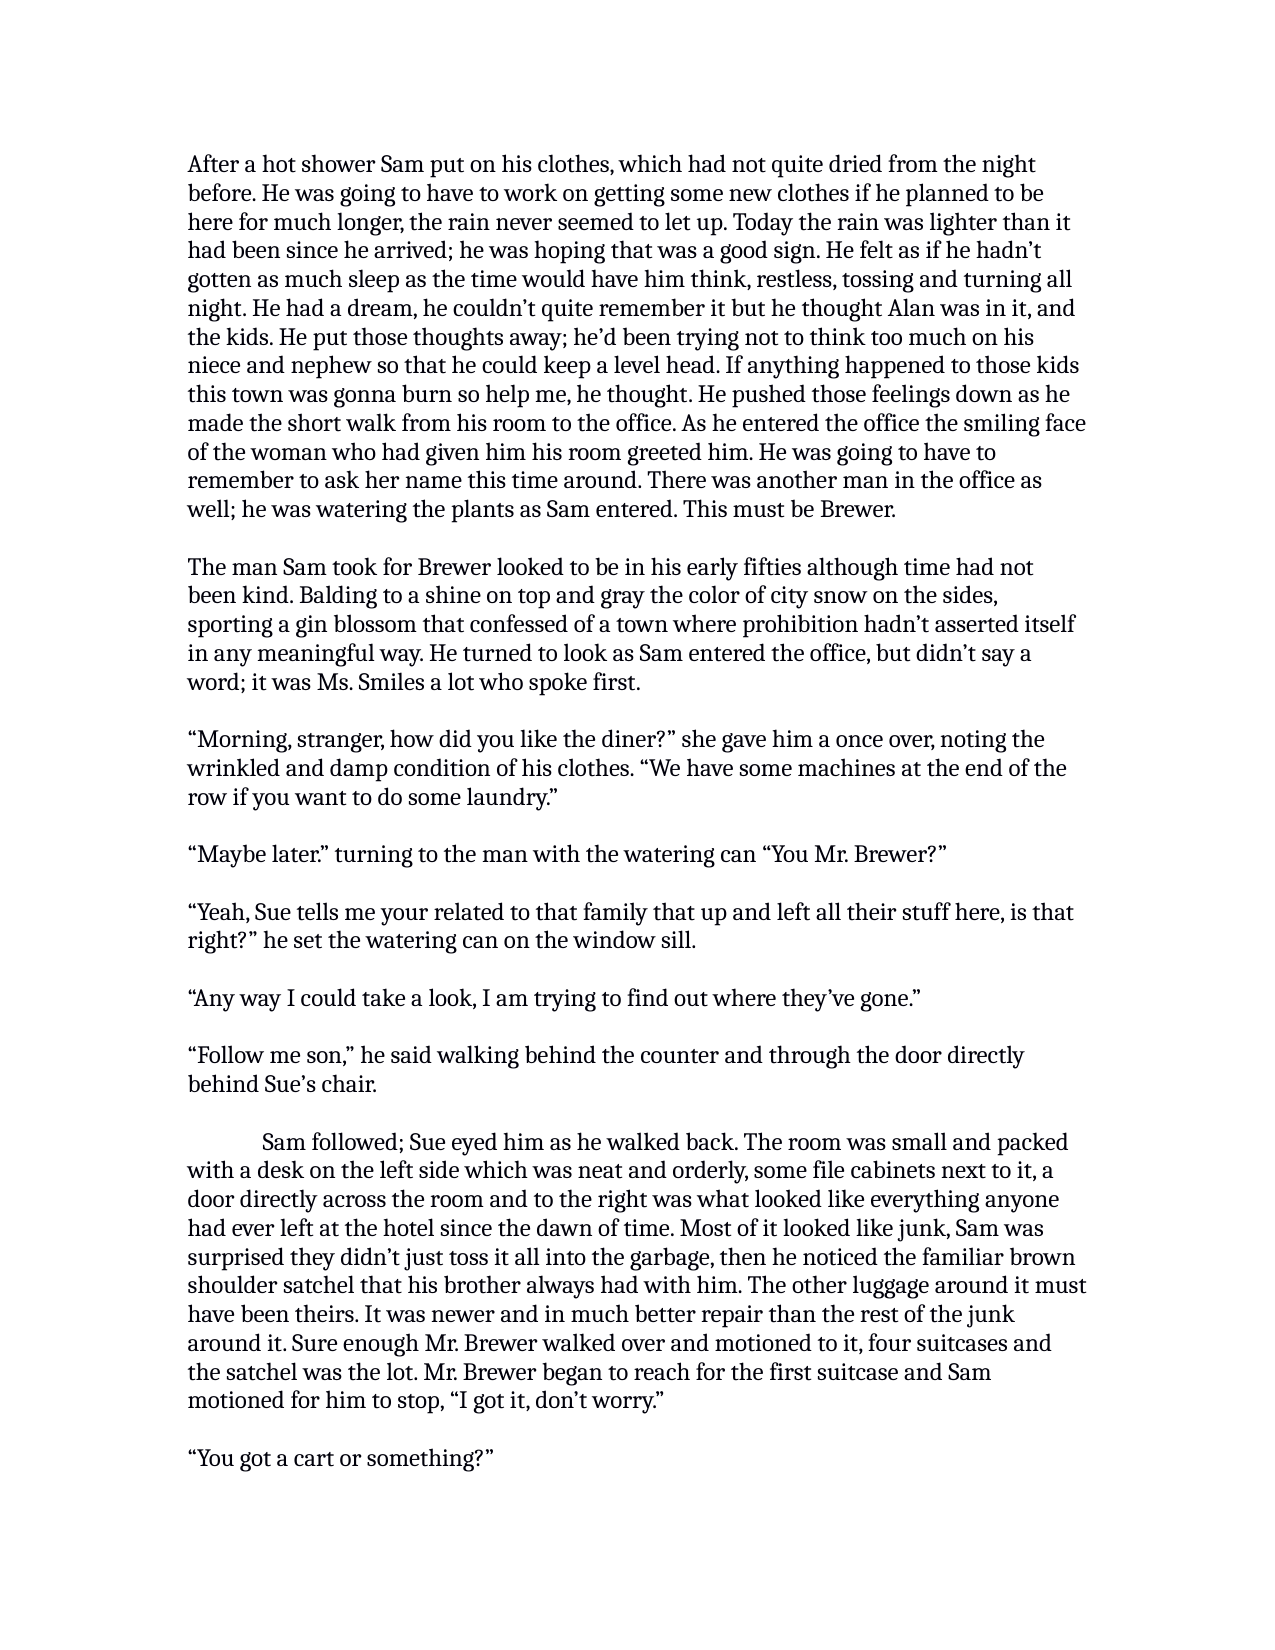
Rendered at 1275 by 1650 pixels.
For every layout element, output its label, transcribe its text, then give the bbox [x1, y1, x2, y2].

text The man Sam took for Brewer looked to be in his early fifties although time had not been kind. Balding to a shine on top and gray the color of city snow on the sides, sporting a gin blossom that confessed of a town where prohibition hadn’t asserted itself in any meaningful way. He turned to look as Sam entered the office, but didn’t say a word; it was Ms. Smiles a lot who spoke first. [187, 552, 1087, 696]
text “Follow me son,” he said walking behind the counter and through the door directly behind Sue’s chair. [187, 1041, 1087, 1099]
text After a hot shower Sam put on his clothes, which had not quite dried from the night before. He was going to have to work on getting some new clothes if he planned to be here for much longer, the rain never seemed to let up. Today the rain was lighter than it had been since he arrived; he was hoping that was a good sign. He felt as if he hadn’t gotten as much sleep as the time would have him think, restless, tossing and turning all night. He had a dream, he couldn’t quite remember it but he thought Alan was in it, and the kids. He put those thoughts away; he’d been trying not to think too much on his niece and nephew so that he could keep a level head. If anything happened to those kids this town was gonna burn so help me, he thought. He pushed those feelings down as he made the short walk from his room to the office. As he entered the office the smiling face of the woman who had given him his room greeted him. He was going to have to remember to ask her name this time around. There was another man in the office as well; he was watering the plants as Sam entered. This must be Brewer. [187, 150, 1087, 524]
text “Any way I could take a look, I am trying to find out where they’ve gone.” [187, 984, 1087, 1012]
text “Yeah, Sue tells me your related to that family that up and left all their stuff here, is that right?” he set the watering can on the window sill. [187, 897, 1087, 955]
text “Maybe later.” turning to the man with the watering can “You Mr. Brewer?” [187, 840, 1087, 869]
text “You got a cart or something?” [187, 1444, 1087, 1472]
text “Morning, stranger, how did you like the diner?” she gave him a once over, noting the wrinkled and damp condition of his clothes. “We have some machines at the end of the row if you want to do some laundry.” [187, 725, 1087, 811]
text Sam followed; Sue eyed him as he walked back. The room was small and packed with a desk on the left side which was neat and orderly, some file cabinets next to it, a door directly across the room and to the right was what looked like everything anyone had ever left at the hotel since the dawn of time. Most of it looked like junk, Sam was surprised they didn’t just toss it all into the garbage, then he noticed the familiar brown shoulder satchel that his brother always had with him. The other luggage around it must have been theirs. It was newer and in much better repair than the rest of the junk around it. Sure enough Mr. Brewer walked over and motioned to it, four suitcases and the satchel was the lot. Mr. Brewer began to reach for the first suitcase and Sam motioned for him to stop, “I got it, don’t worry.” [187, 1127, 1087, 1415]
